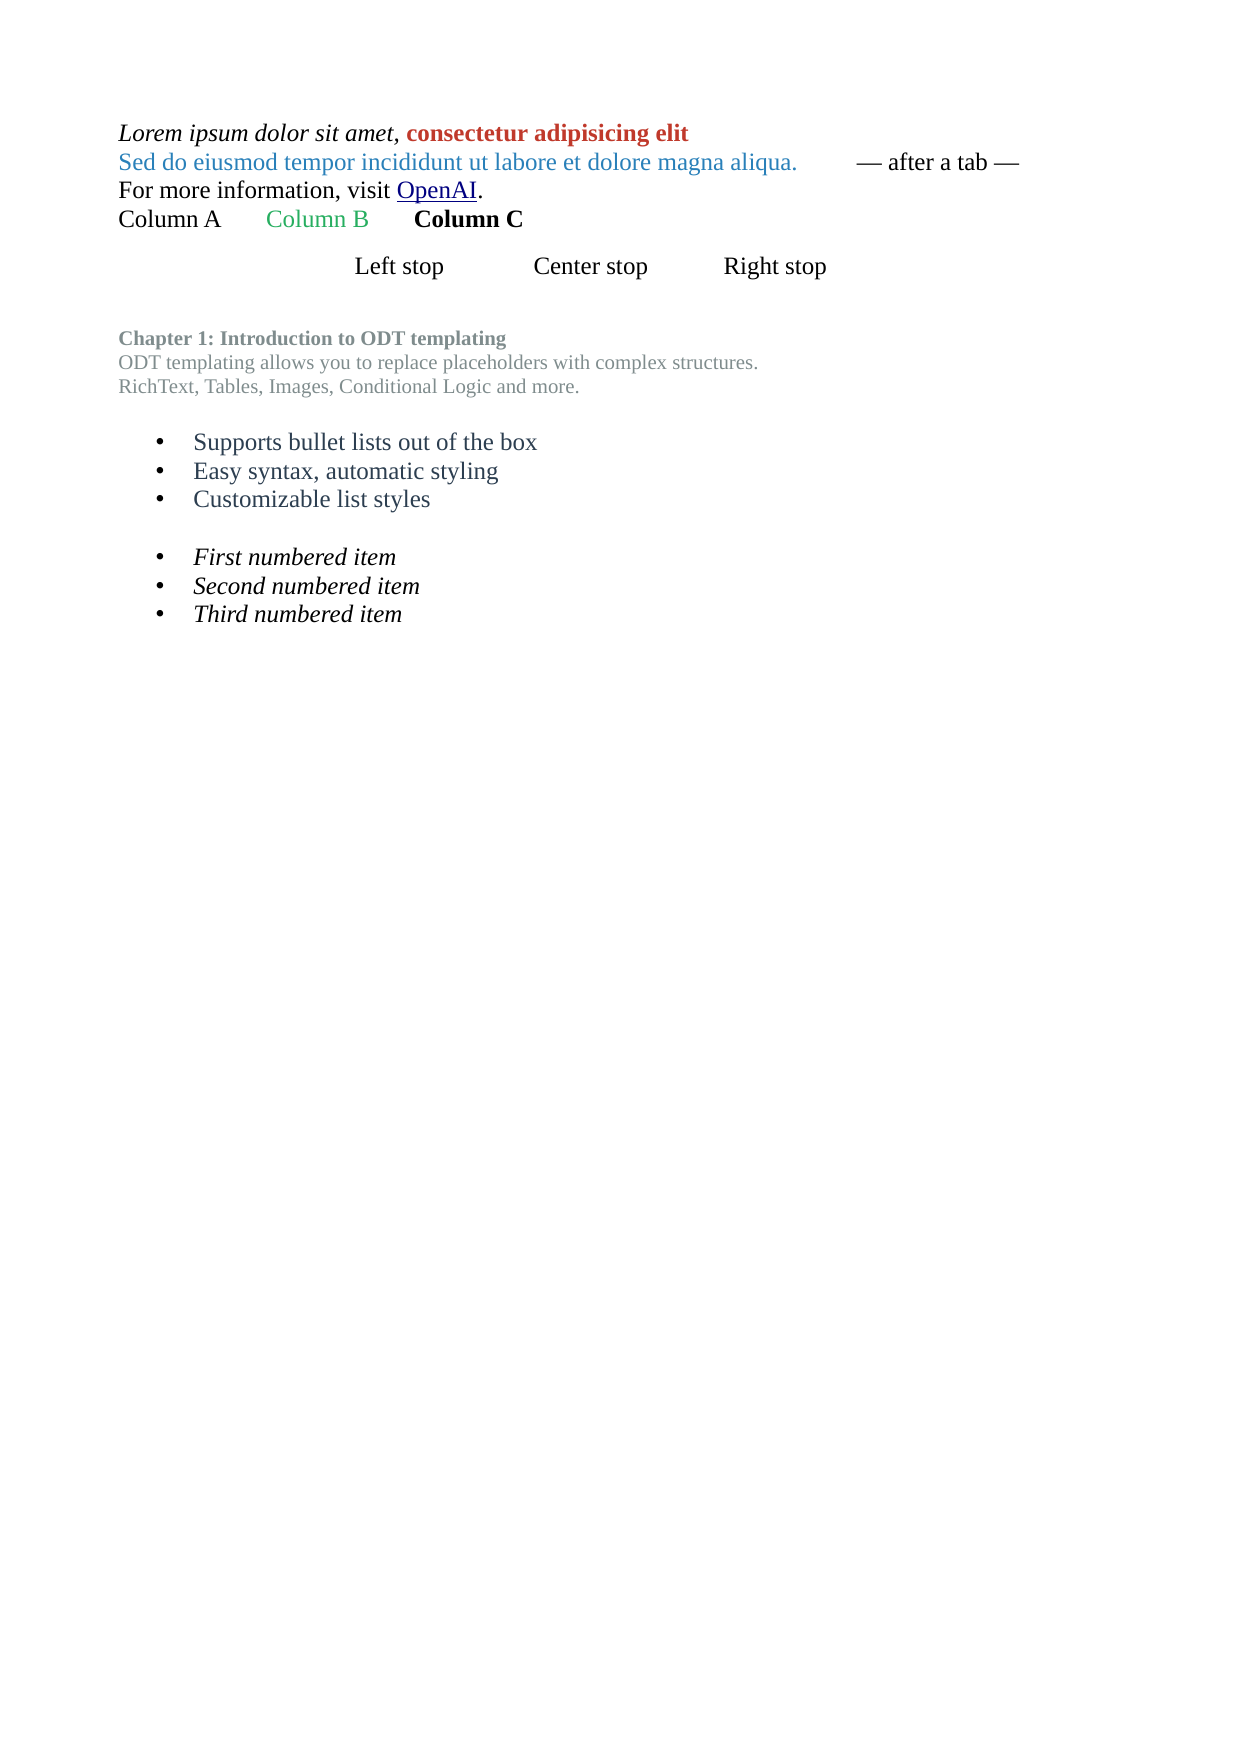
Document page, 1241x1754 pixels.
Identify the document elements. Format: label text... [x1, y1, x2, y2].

text Lorem ipsum dolor sit amet, consectetur adipisicing elit Sed do eiusmod tempor incididunt ut labore et dolore magna aliqua. — after a tab — [118, 118, 1122, 176]
list Supports bullet lists out of the box [156, 427, 1122, 456]
list Third numbered item [156, 599, 1122, 628]
text Column A Column B Column C [118, 204, 1122, 233]
list Easy syntax, automatic styling [156, 456, 1122, 484]
list Second numbered item [156, 571, 1122, 599]
text RichText, Tables, Images, Conditional Logic and more. [118, 374, 1122, 398]
list First numbered item [156, 542, 1122, 571]
text ODT templating allows you to replace placeholders with complex structures. [118, 350, 1122, 374]
text Chapter 1: Introduction to ODT templating [118, 326, 1122, 350]
list Customizable list styles [156, 484, 1122, 513]
text Left stop Center stop Right stop [118, 251, 1122, 279]
text For more information, visit OpenAI. [118, 176, 1122, 204]
